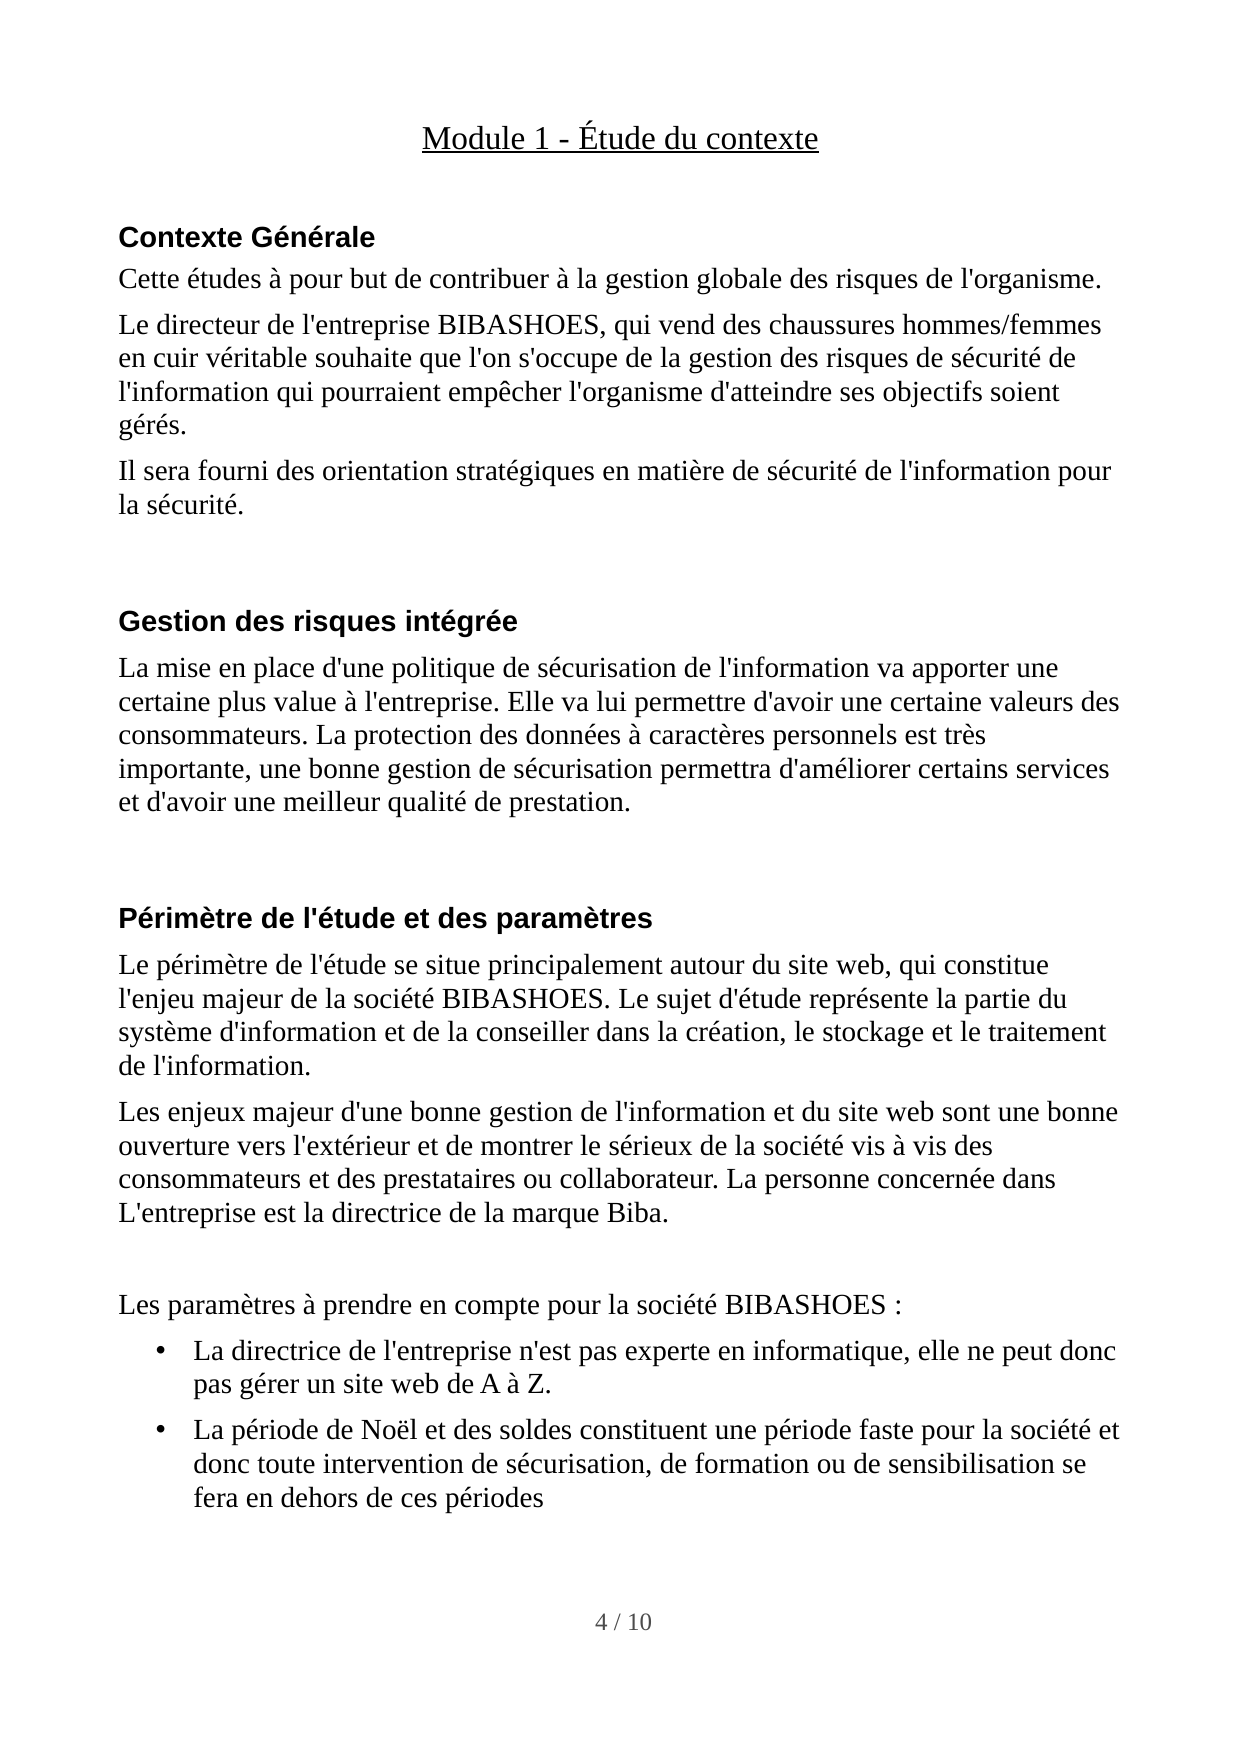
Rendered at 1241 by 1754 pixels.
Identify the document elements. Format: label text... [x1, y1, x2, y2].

subtitle Cette études à pour but de contribuer à la gestion globale des risques de l'organisme. [118, 261, 1122, 294]
list La période de Noël et des soldes constituent une période faste pour la société et donc toute intervention de sécurisation, de formation ou de sensibilisation se fera en dehors de ces périodes [156, 1412, 1122, 1513]
text Les paramètres à prendre en compte pour la société BIBASHOES : [118, 1287, 1122, 1320]
subtitle Périmètre de l'étude et des paramètres [118, 901, 1122, 935]
list Module 1 - Étude du contexte [118, 118, 1122, 156]
list Le directeur de l'entreprise BIBASHOES, qui vend des chaussures hommes/femmes en cuir véritable souhaite que l'on s'occupe de la gestion des risques de sécurité de l'information qui pourraient empêcher l'organisme d'atteindre ses objectifs soient gérés. [118, 307, 1122, 441]
list Il sera fourni des orientation stratégiques en matière de sécurité de l'information pour la sécurité. [118, 453, 1122, 521]
text La mise en place d'une politique de sécurisation de l'information va apporter une certaine plus value à l'entreprise. Elle va lui permettre d'avoir une certaine valeurs des consommateurs. La protection des données à caractères personnels est très importante, une bonne gestion de sécurisation permettra d'améliorer certains services et d'avoir une meilleur qualité de prestation. [118, 650, 1122, 818]
text Le périmètre de l'étude se situe principalement autour du site web, qui constitue l'enjeu majeur de la société BIBASHOES. Le sujet d'étude représente la partie du système d'information et de la conseiller dans la création, le stockage et le traitement de l'information. [118, 947, 1122, 1082]
list La directrice de l'entreprise n'est pas experte en informatique, elle ne peut donc pas gérer un site web de A à Z. [156, 1333, 1122, 1400]
text Les enjeux majeur d'une bonne gestion de l'information et du site web sont une bonne ouverture vers l'extérieur et de montrer le sérieux de la société vis à vis des consommateurs et des prestataires ou collaborateur. La personne concernée dans L'entreprise est la directrice de la marque Biba. [118, 1094, 1122, 1228]
subtitle Contexte Générale [118, 219, 1122, 253]
subtitle Gestion des risques intégrée [118, 604, 1122, 638]
